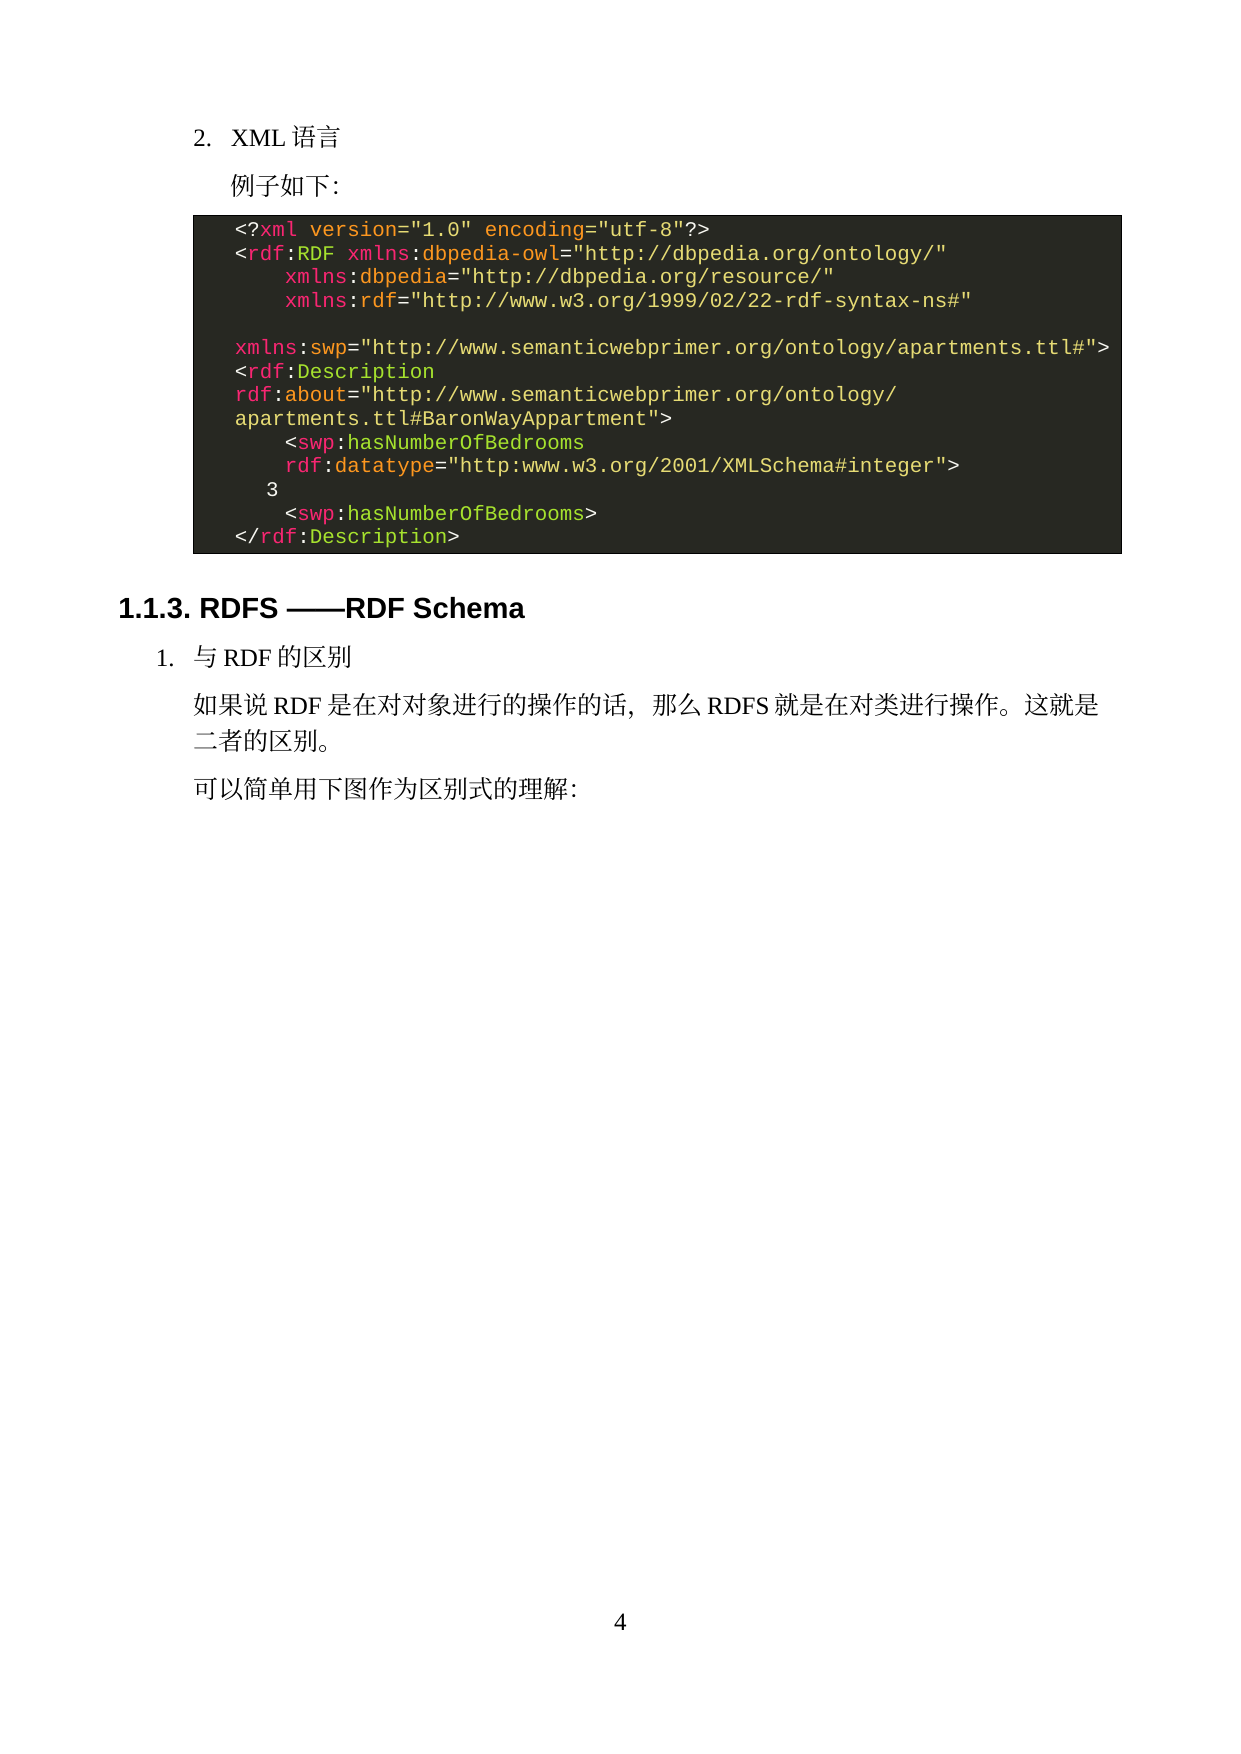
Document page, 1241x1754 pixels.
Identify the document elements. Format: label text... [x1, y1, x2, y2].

list <swp:hasNumberOfBedrooms> [194, 499, 1121, 522]
list 3 [194, 475, 1121, 499]
list XML语言 [193, 118, 1122, 154]
list rdf:datatype="http:www.w3.org/2001/XMLSchema#integer"> [194, 451, 1121, 475]
list 与RDF的区别 [156, 637, 1122, 673]
list 如果说RDF是在对对象进行的操作的话，那么RDFS就是在对类进行操作。这就是二者的区别。 [156, 686, 1122, 758]
subtitle RDFS ——RDF Schema [118, 591, 1122, 625]
list xmlns:dbpedia="http://dbpedia.org/resource/" [194, 262, 1121, 286]
list rdf:about="http://www.semanticwebprimer.org/ontology/apartments.ttl#BaronWayAppartment"> [194, 381, 1121, 428]
list 可以简单用下图作为区别式的理解： [156, 770, 1122, 806]
list <rdf:Description [194, 357, 1121, 381]
list </rdf:Description> [194, 522, 1121, 553]
list xmlns:rdf="http://www.w3.org/1999/02/22-rdf-syntax-ns#" [194, 286, 1121, 309]
list <?xml version="1.0" encoding="utf-8"?> [194, 216, 1121, 239]
list xmlns:swp="http://www.semanticwebprimer.org/ontology/apartments.ttl#"> [194, 309, 1121, 357]
list <rdf:RDF xmlns:dbpedia-owl="http://dbpedia.org/ontology/" [194, 239, 1121, 262]
list 例子如下： [193, 167, 1122, 202]
list <swp:hasNumberOfBedrooms [194, 428, 1121, 451]
